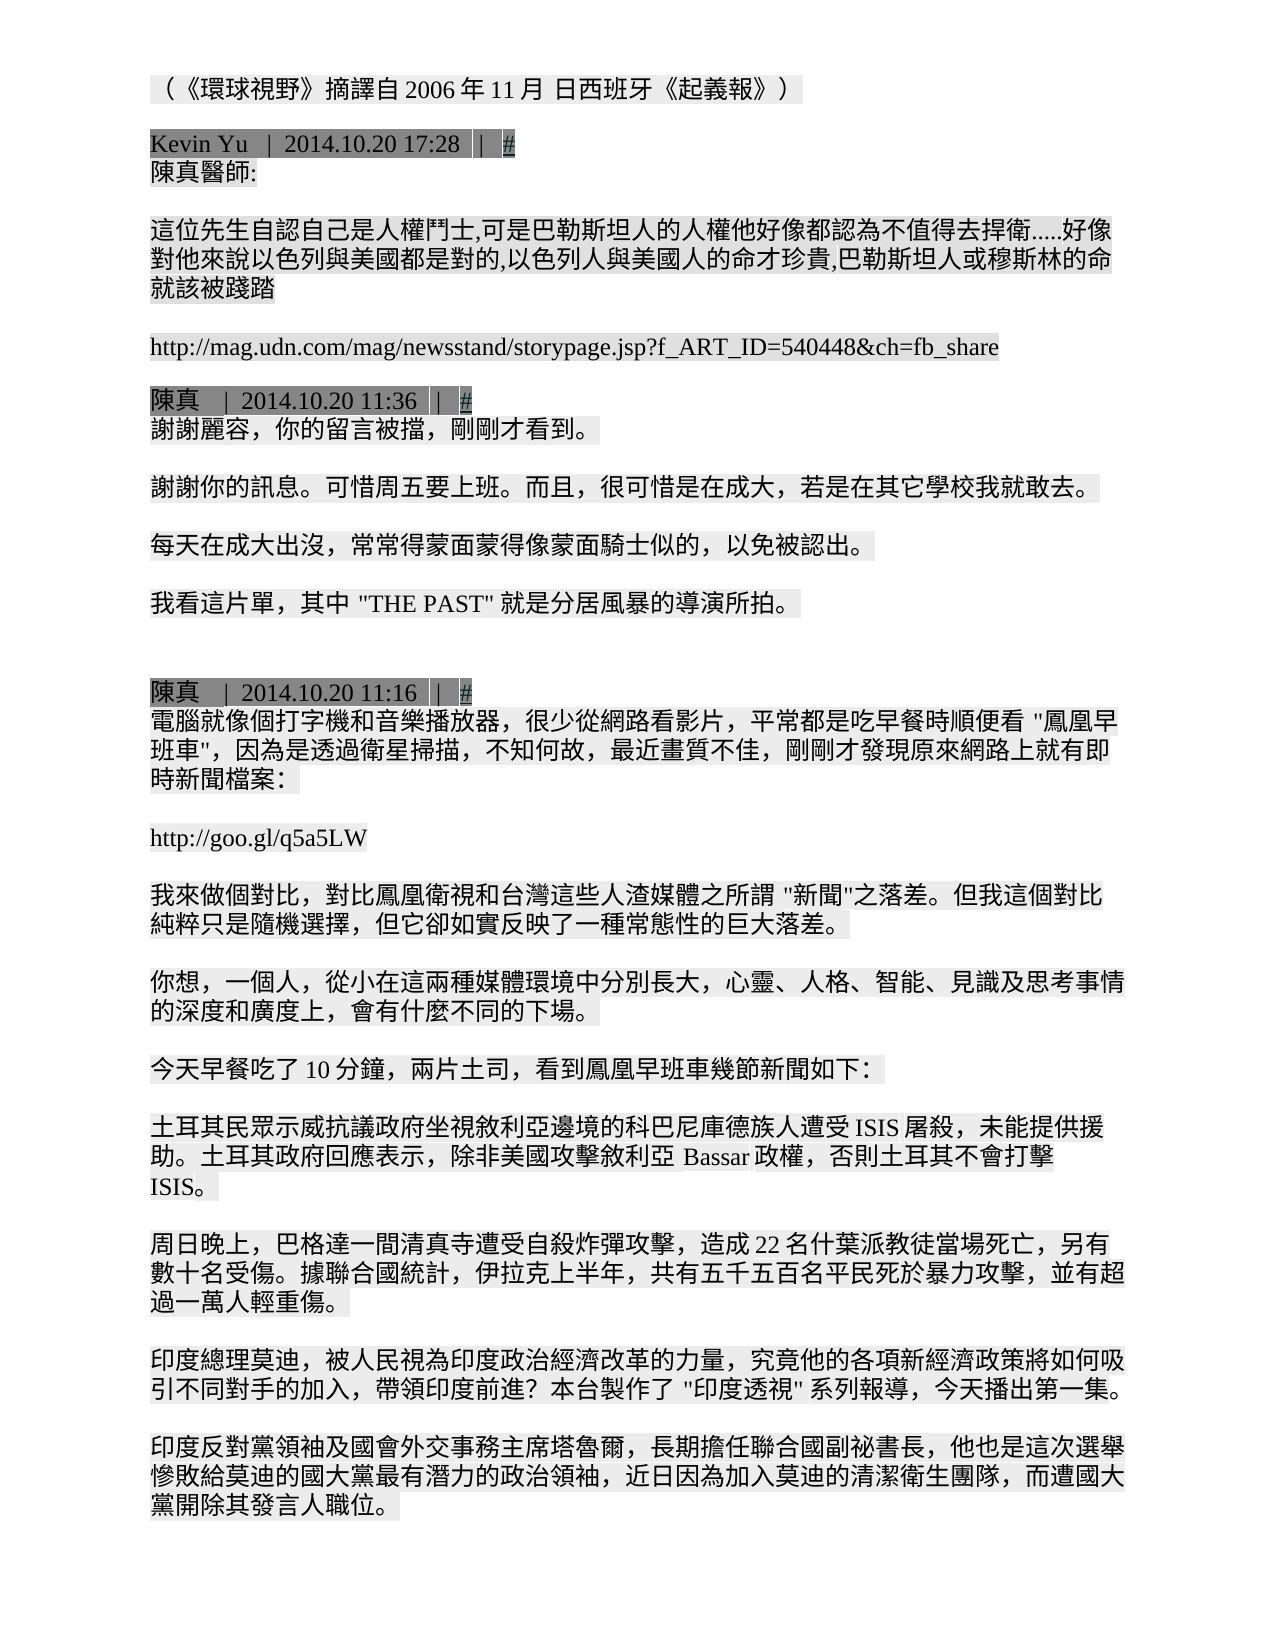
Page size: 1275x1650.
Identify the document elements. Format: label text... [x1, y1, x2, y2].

text 陳真 | 2014.10.20 11:36 | # [150, 386, 1125, 416]
text 謝謝麗容，你的留言被擋，剛剛才看到。 謝謝你的訊息。可惜周五要上班。而且，很可惜是在成大，若是在其它學校我就敢去。 每天在成大出沒，常常得蒙面蒙得像蒙面騎士似的，以免被認出。 我看這片單，其中 "THE PAST" 就是分居風暴的導演所拍。 [150, 416, 1125, 618]
text 陳真 | 2014.10.20 11:16 | # [150, 678, 1125, 707]
text Kevin Yu | 2014.10.20 17:28 | # [150, 129, 1125, 158]
text 陳真醫師: 這位先生自認自己是人權鬥士,可是巴勒斯坦人的人權他好像都認為不值得去捍衛.....好像對他來說以色列與美國都是對的,以色列人與美國人的命才珍貴,巴勒斯坦人或穆斯林的命就該被踐踏 http://mag.udn.com/mag/newsstand/storypage.jsp?f_ART_ID=540448&ch=fb_share [150, 158, 1125, 361]
text 電腦就像個打字機和音樂播放器，很少從網路看影片，平常都是吃早餐時順便看 "鳳凰早班車"，因為是透過衛星掃描，不知何故，最近畫質不佳，剛剛才發現原來網路上就有即時新聞檔案： http://goo.gl/q5a5LW 我來做個對比，對比鳳凰衛視和台灣這些人渣媒體之所謂 "新聞"之落差。但我這個對比純粹只是隨機選擇，但它卻如實反映了一種常態性的巨大落差。 你想，一個人，從小在這兩種媒體環境中分別長大，心靈、人格、智能、見識及思考事情的深度和廣度上，會有什麼不同的下場。 今天早餐吃了10分鐘，兩片土司，看到鳳凰早班車幾節新聞如下： 土耳其民眾示威抗議政府坐視敘利亞邊境的科巴尼庫德族人遭受ISIS屠殺，未能提供援助。土耳其政府回應表示，除非美國攻擊敘利亞 Bassar政權，否則土耳其不會打擊ISIS。 周日晚上，巴格達一間清真寺遭受自殺炸彈攻擊，造成22名什葉派教徒當場死亡，另有數十名受傷。據聯合國統計，伊拉克上半年，共有五千五百名平民死於暴力攻擊，並有超過一萬人輕重傷。 印度總理莫迪，被人民視為印度政治經濟改革的力量，究竟他的各項新經濟政策將如何吸引不同對手的加入，帶領印度前進？本台製作了 "印度透視" 系列報導，今天播出第一集。 印度反對黨領袖及國會外交事務主席塔魯爾，長期擔任聯合國副祕書長，他也是這次選舉慘敗給莫迪的國大黨最有潛力的政治領袖，近日因為加入莫迪的清潔衛生團隊，而遭國大黨開除其發言人職位。 但莫迪強調，他在政治上始終會做為一個莫迪強有力的反對者，但是當莫迪為國家做事時，我就會支持他。我不光是支持莫迪這個人，更是支持印度這個國家走向清潔衛生，支持甘地聖雄的主張；甘地曾經說：清潔衛生比印度獨立更重要。 記者旁白表示，根據紐約時報一篇報導指出，莫迪的一些政策，可以看出甘地是他的思想源頭；藉著表明與甘地的思想連結，或許可以為他在印度極右派的政治色彩下，謀取更大的施政空間。 記者並表示，2002年的穆斯林屠殺事件，卻讓莫迪有著穆斯林殺手的稱號。清廉反貪腐則是莫迪獲得印度民眾擁戴的原因之一。莫迪嚴密監控公務員的廉潔表現與工作績效，嚴格禁止把工程合同或工作機會授與自己的親屬，致力於打擊印度盤根錯結的政治貪腐傳統。莫迪並自稱，自己單身一人，並無家族連結，何必貪瀆？ 記者採訪幾位印度民眾表示，莫迪同時也讓印度街道及公共衛生變得乾淨。記者表示，莫迪的各項政治與經濟措施，成效如何仍有待觀察，但至少在當下，印度民眾則是對未來充滿自信。 這大概就是我今天早上十分鐘早餐中所 "聽到" 的新聞內容(因為我家的衛星畫面模糊不清，只能聽到聲音)。 至於台灣的人渣媒體會報導些什麼新聞，我當然不會故意去看它來虐待自己，不過，相信我不用舉例，大家也知道台灣的所謂 "新聞" 每天都在報導些什麼。 除了像瘋了似的鉅細靡遺瘋狂胡亂報導兼純瞎掰一些所謂時下熱門最夯新聞之外，無非就是網友又有什麼KUSO搞笑，網友說這樣，網友說那樣，或是網路上又有人用手機上傳什麼好好笑好糗好誇張的爆紅洋相： 例如哪個大媽一邊煮菜一邊還會扭屁股，跳起麥可傑克遜的舞步來，然後還會穿插播放一些電影畫面來對比。 或是哪裏發現誰長得好像林志玲。來來來，比對一下，眉毛，90%像，眼睛，85% 像，鼻子更像了，100分，又尖又挺，胸部，D奶，過關!! 而且啊，比志玲姐姐的奶似乎還要大一些。喂，可別說是我說的哦，不然志玲姐姐可是會生氣哦。至於臉蛋，也是瓜子臉，身材高佻，笑起來甜美笑容可是要融化多少男人的心，讓男人凍未條啊。 一個人，活在這種低能毫無文化的社會卻能不覺得難受，甚至絕大多數人還挺喜歡呢，實在不簡單。 有時去外面用早餐，店家裏設有電視，常見一整排大學生，面向電視，捧著碗，一邊吃，一邊看 "新聞" 看得津津有味。實在不可思議。我不知道這種學生要怎麼教。一個人，從小每天吃這種飼料長大，你想他會有什麼獨立、正直的人格與獨立思考的能力？ [150, 707, 1125, 1549]
